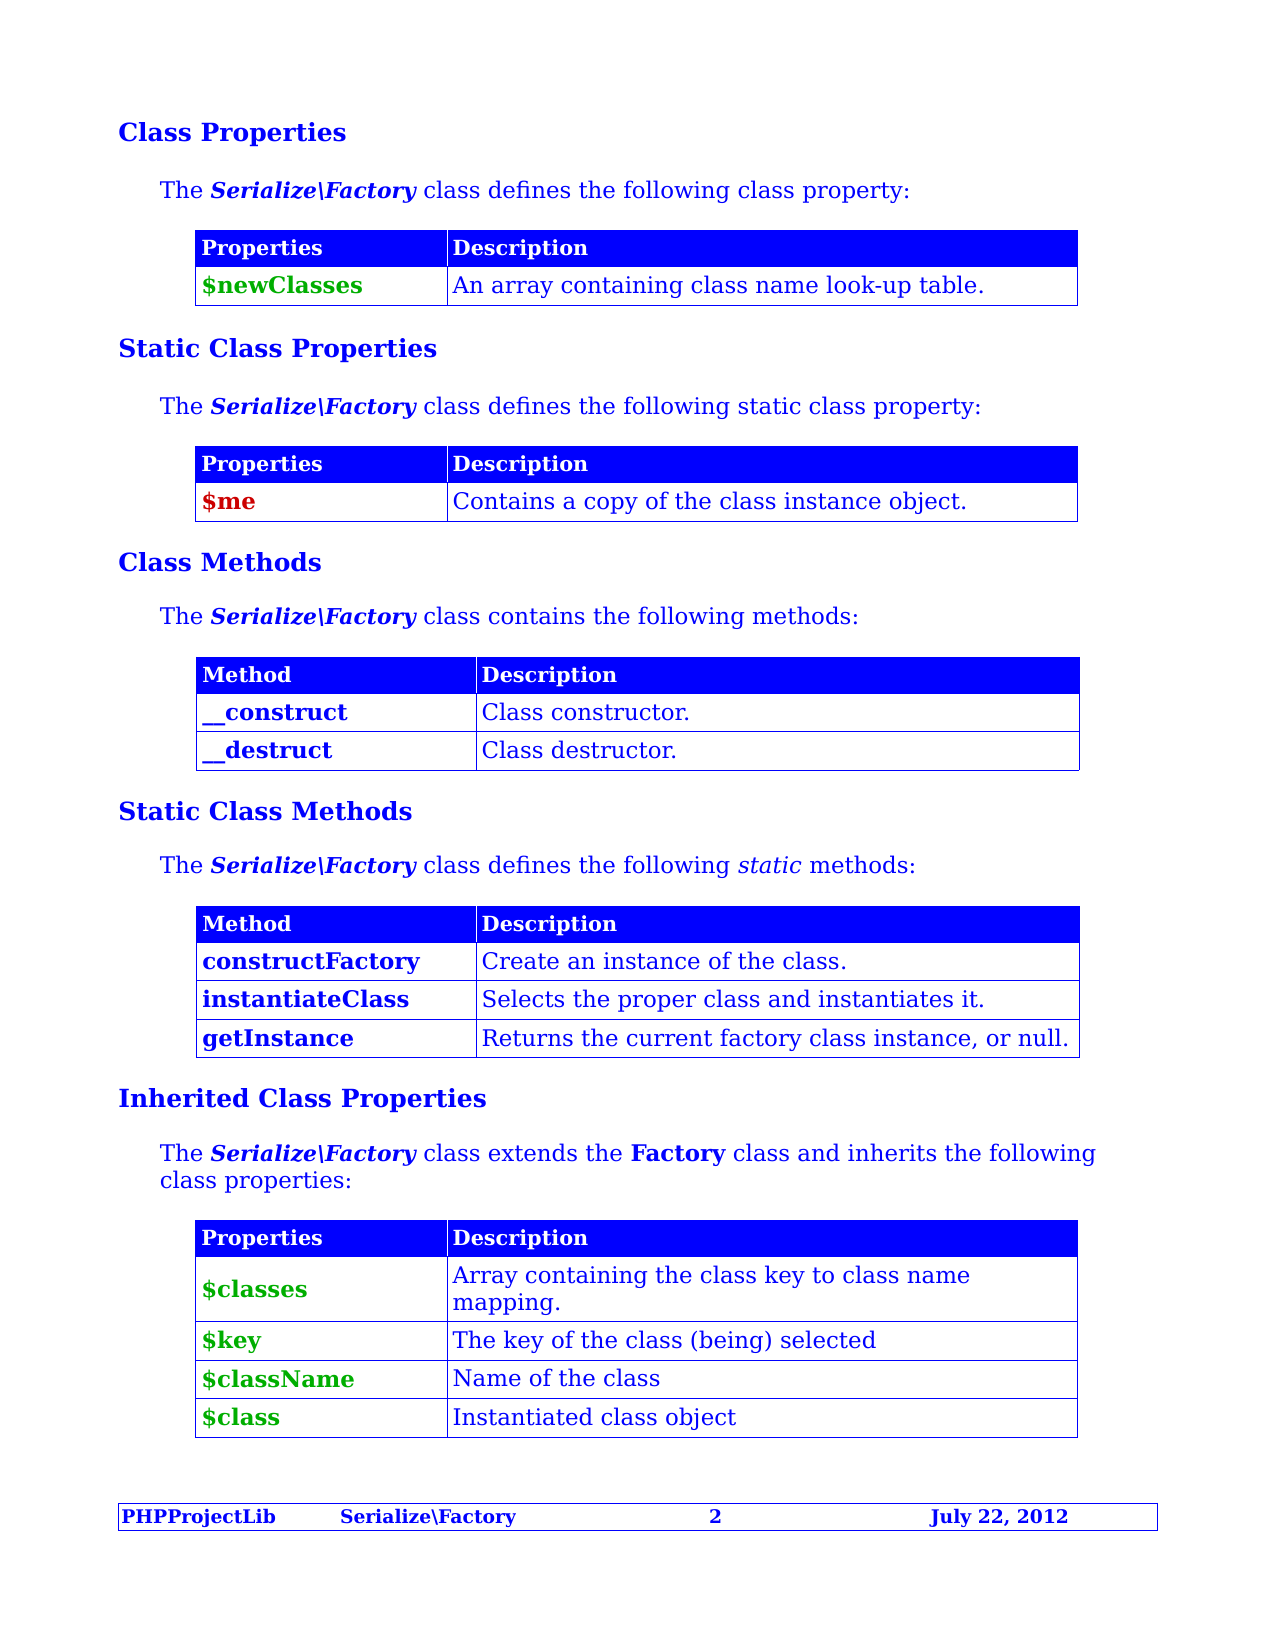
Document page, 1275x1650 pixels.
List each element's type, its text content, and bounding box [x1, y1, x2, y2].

table_cell Returns the current factory class instance, or null. [477, 1020, 1079, 1057]
table_cell constructFactory [197, 943, 476, 980]
title Inherited Class Properties [118, 1084, 1157, 1113]
table_cell Class constructor. [477, 694, 1079, 731]
table_cell $classes [196, 1257, 447, 1321]
table_header Properties [196, 447, 447, 482]
table_cell $className [196, 1361, 447, 1398]
table_cell Create an instance of the class. [477, 943, 1079, 980]
table_cell An array containing class name look-up table. [448, 267, 1077, 305]
table_cell Contains a copy of the class instance object. [448, 483, 1077, 521]
text The Serialize\Factory class extends the Factory class and inherits the following class properties: [159, 1140, 1157, 1194]
table_cell $key [196, 1322, 447, 1360]
table_cell getInstance [197, 1020, 476, 1057]
table_cell instantiateClass [197, 981, 476, 1019]
table_header Description [477, 658, 1079, 693]
text The Serialize\Factory class contains the following methods: [159, 603, 1157, 630]
table_cell Selects the proper class and instantiates it. [477, 981, 1079, 1019]
text The Serialize\Factory class defines the following class property: [159, 177, 1157, 203]
table_header Properties [196, 231, 447, 266]
table_header Description [448, 231, 1077, 266]
table_header Method [197, 907, 476, 942]
table_cell $me [196, 483, 447, 521]
text The Serialize\Factory class defines the following static class property: [159, 393, 1157, 419]
title Static Class Properties [118, 334, 1157, 363]
title Class Properties [118, 118, 1157, 147]
table_header Description [477, 907, 1079, 942]
table_cell Name of the class [448, 1361, 1077, 1398]
table_header Description [448, 447, 1077, 482]
table_cell The key of the class (being) selected [448, 1322, 1077, 1360]
table_cell Instantiated class object [448, 1399, 1077, 1437]
table_cell __destruct [197, 732, 476, 770]
table_header Method [197, 658, 476, 693]
table_cell $newClasses [196, 267, 447, 305]
title Static Class Methods [118, 797, 1157, 826]
table_header Description [448, 1221, 1077, 1256]
text The Serialize\Factory class defines the following static methods: [159, 853, 1157, 879]
table_cell __construct [197, 694, 476, 731]
table_cell $class [196, 1399, 447, 1437]
table_header Properties [196, 1221, 447, 1256]
table_cell Array containing the class key to class name mapping. [448, 1257, 1077, 1321]
table_cell Class destructor. [477, 732, 1079, 770]
title Class Methods [118, 547, 1157, 577]
